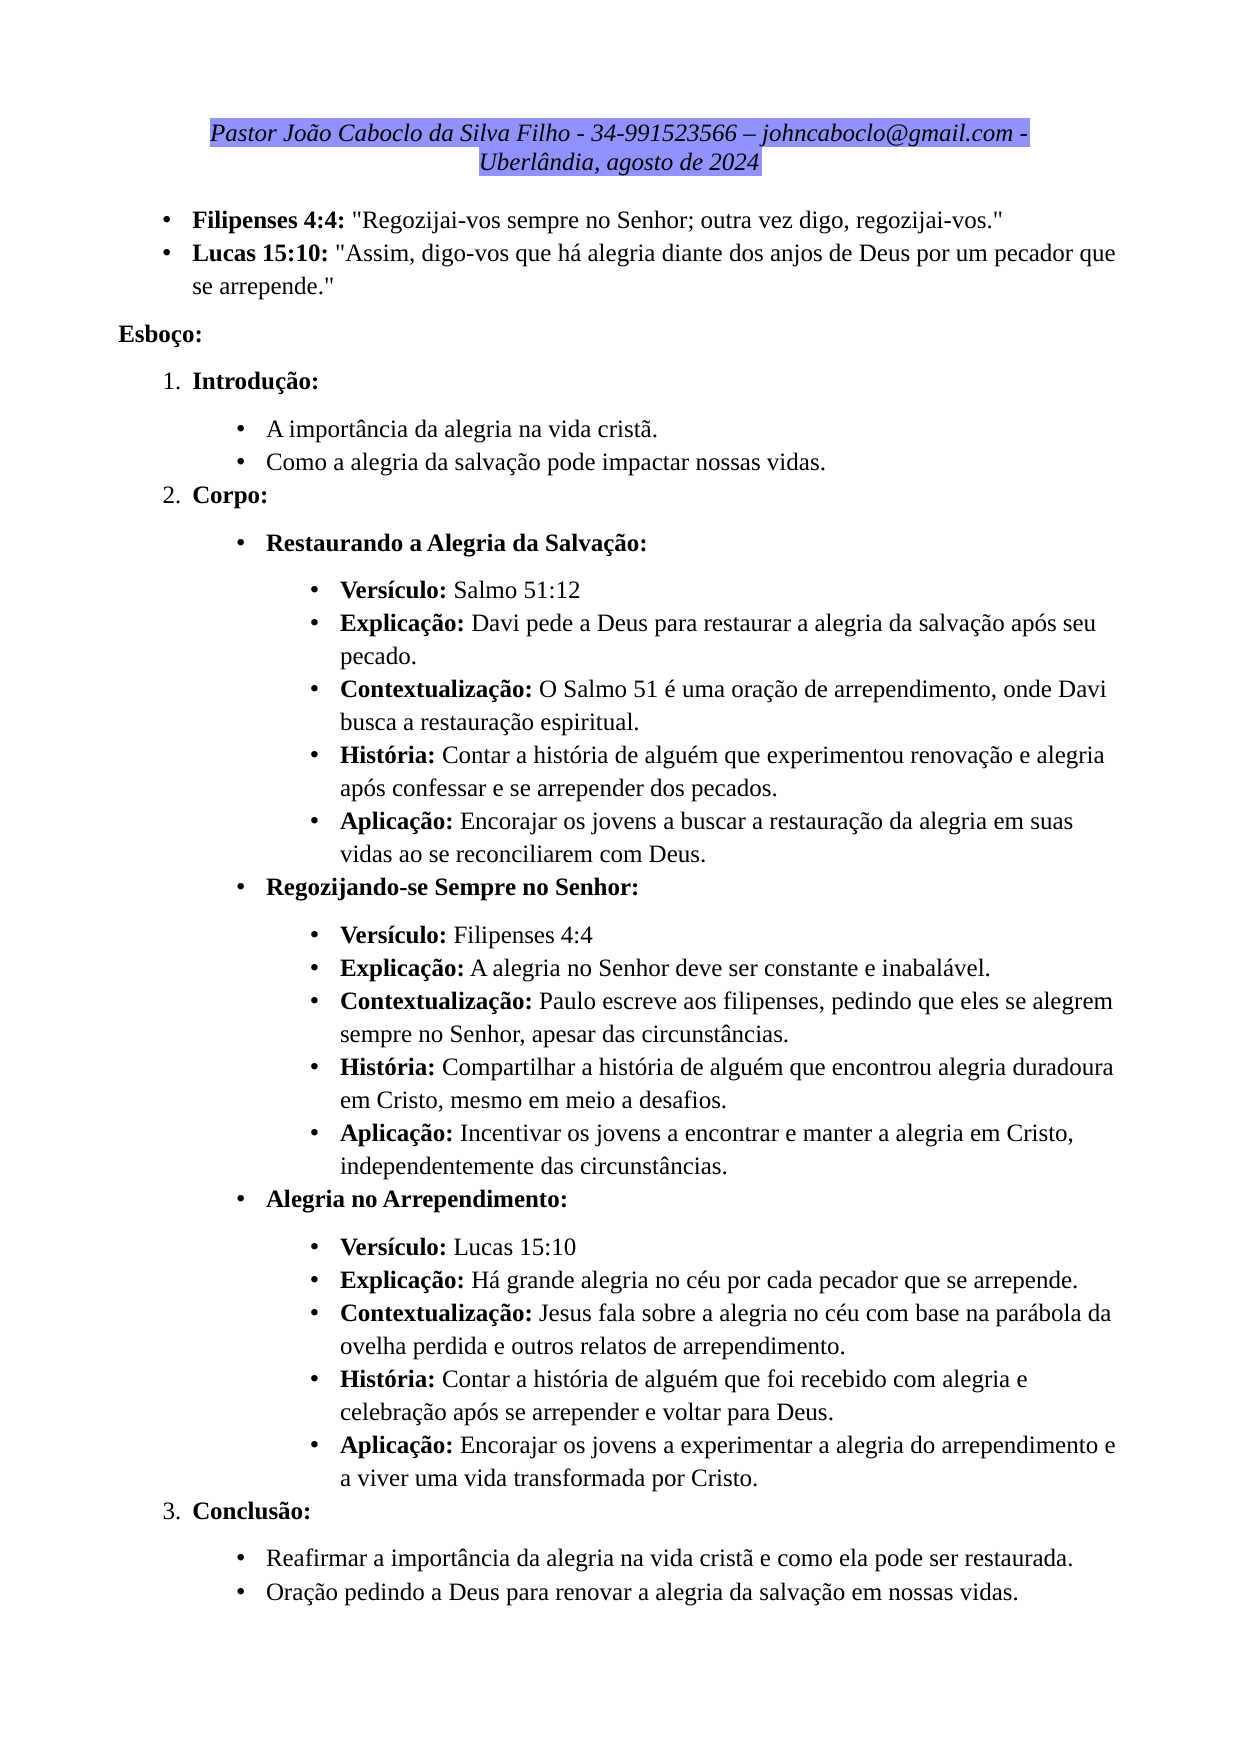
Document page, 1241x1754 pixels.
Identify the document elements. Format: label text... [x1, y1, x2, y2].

list Conclusão: [162, 1496, 1122, 1525]
list Versículo: Lucas 15:10 [310, 1232, 1122, 1261]
list Regozijando-se Sempre no Senhor: [236, 872, 1122, 901]
list Explicação: Davi pede a Deus para restaurar a alegria da salvação após seu pecado. [310, 608, 1122, 670]
list Reafirmar a importância da alegria na vida cristã e como ela pode ser restaurada. [236, 1543, 1122, 1572]
list História: Contar a história de alguém que foi recebido com alegria e celebração após se arrepender e voltar para Deus. [310, 1364, 1122, 1426]
list Introdução: [162, 366, 1122, 395]
list Explicação: A alegria no Senhor deve ser constante e inabalável. [310, 953, 1122, 982]
list Lucas 15:10: "Assim, digo-vos que há alegria diante dos anjos de Deus por um pecador que se arrepende." [162, 238, 1122, 300]
list Contextualização: O Salmo 51 é uma oração de arrependimento, onde Davi busca a restauração espiritual. [310, 674, 1122, 736]
list Corpo: [162, 480, 1122, 509]
list Oração pedindo a Deus para renovar a alegria da salvação em nossas vidas. [236, 1577, 1122, 1605]
list Aplicação: Encorajar os jovens a experimentar a alegria do arrependimento e a viver uma vida transformada por Cristo. [310, 1430, 1122, 1492]
list Aplicação: Incentivar os jovens a encontrar e manter a alegria em Cristo, independentemente das circunstâncias. [310, 1118, 1122, 1180]
list História: Contar a história de alguém que experimentou renovação e alegria após confessar e se arrepender dos pecados. [310, 740, 1122, 802]
list Filipenses 4:4: "Regozijai-vos sempre no Senhor; outra vez digo, regozijai-vos." [162, 205, 1122, 234]
list A importância da alegria na vida cristã. [236, 414, 1122, 443]
list Versículo: Salmo 51:12 [310, 575, 1122, 604]
text Esboço: [118, 319, 1122, 347]
list Aplicação: Encorajar os jovens a buscar a restauração da alegria em suas vidas ao se reconciliarem com Deus. [310, 806, 1122, 868]
list Como a alegria da salvação pode impactar nossas vidas. [236, 447, 1122, 476]
list Restaurando a Alegria da Salvação: [236, 528, 1122, 556]
list História: Compartilhar a história de alguém que encontrou alegria duradoura em Cristo, mesmo em meio a desafios. [310, 1052, 1122, 1114]
list Contextualização: Paulo escreve aos filipenses, pedindo que eles se alegrem sempre no Senhor, apesar das circunstâncias. [310, 986, 1122, 1048]
list Alegria no Arrependimento: [236, 1184, 1122, 1213]
list Explicação: Há grande alegria no céu por cada pecador que se arrepende. [310, 1265, 1122, 1293]
list Contextualização: Jesus fala sobre a alegria no céu com base na parábola da ovelha perdida e outros relatos de arrependimento. [310, 1298, 1122, 1359]
list Versículo: Filipenses 4:4 [310, 920, 1122, 949]
